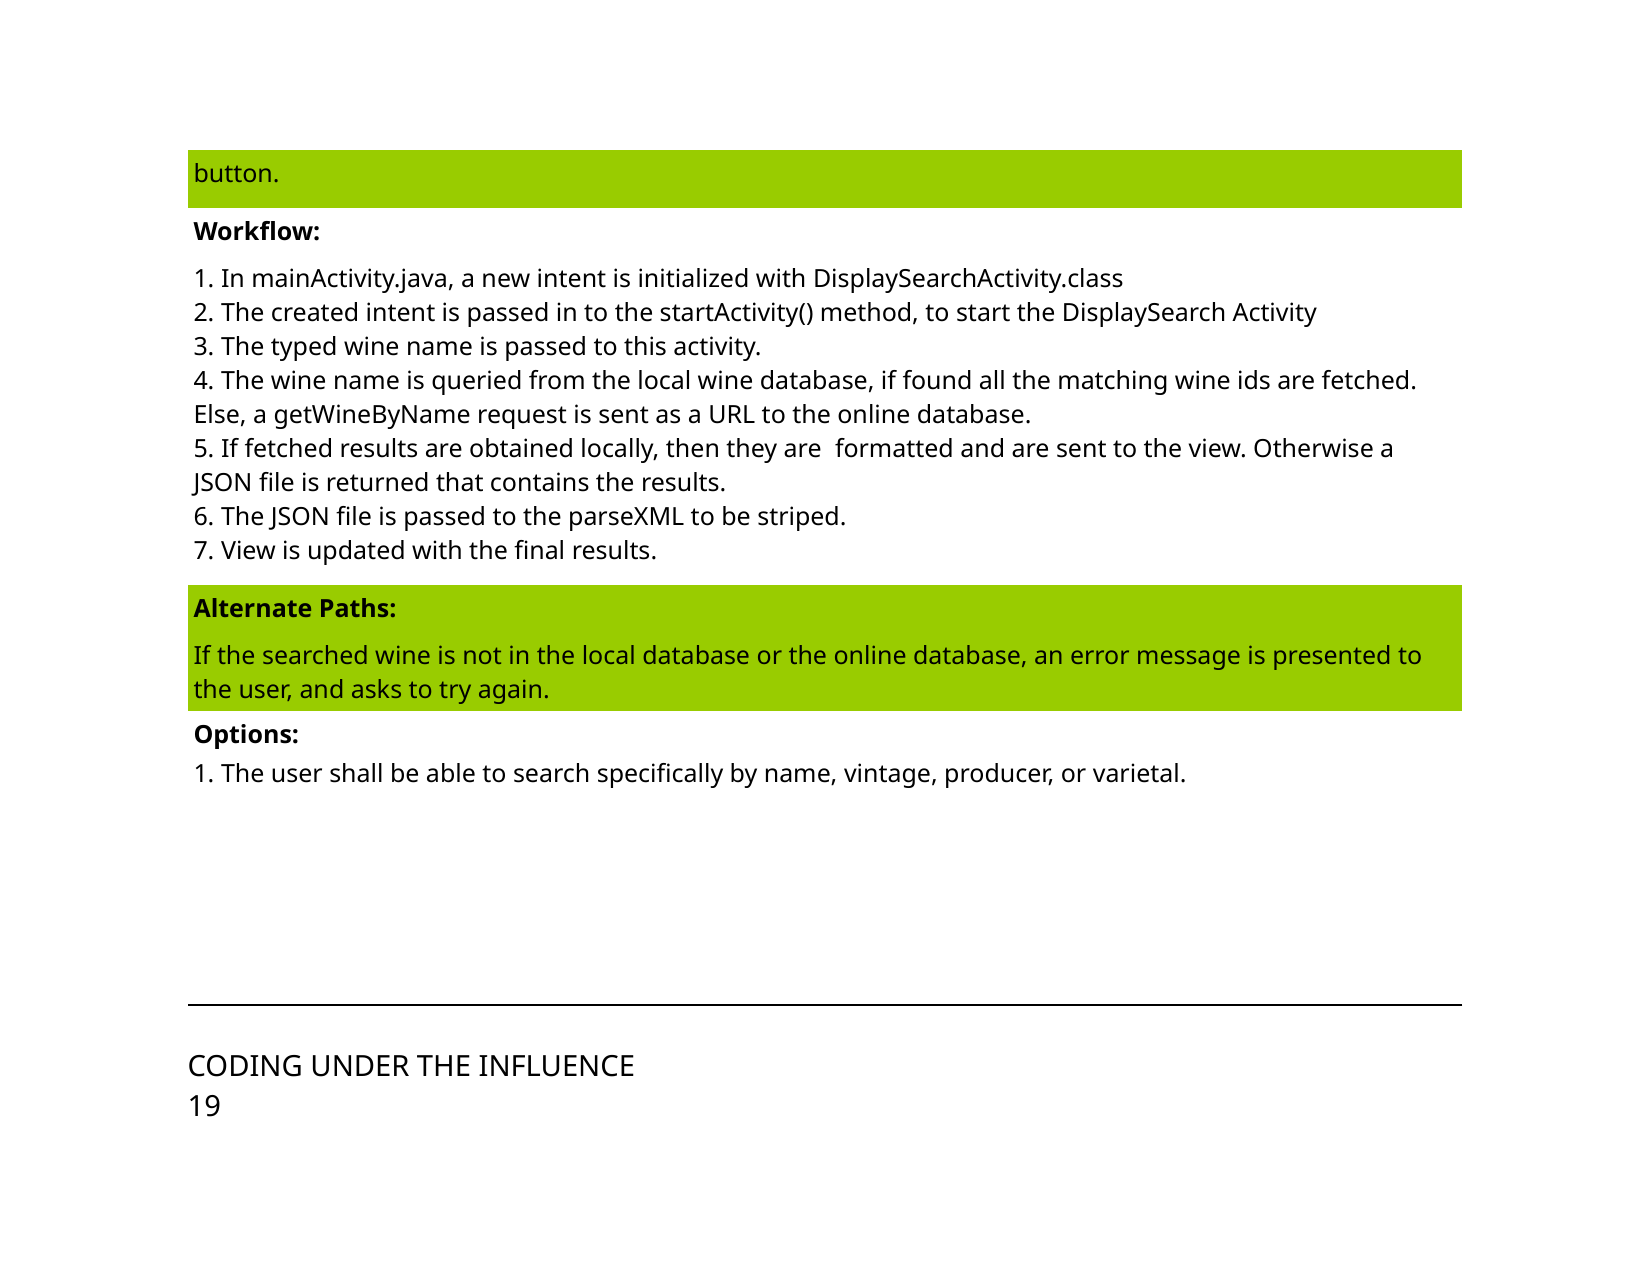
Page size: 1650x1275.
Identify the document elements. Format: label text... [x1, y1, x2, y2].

table_cell Alternate Paths: If the searched wine is not in the local database or the online database, an error message is presented to the user, and asks to try again. [188, 585, 1462, 711]
table_cell Workflow: 1. In mainActivity.java, a new intent is initialized with DisplaySearchActivity.class 2. The created intent is passed in to the startActivity() method, to start the DisplaySearch Activity 3. The typed wine name is passed to this activity. 4. The wine name is queried from the local wine database, if found all the matching wine ids are fetched. Else, a getWineByName request is sent as a URL to the online database. 5. If fetched results are obtained locally, then they are formatted and are sent to the view. Otherwise a JSON file is returned that contains the results. 6. The JSON file is passed to the parseXML to be striped. 7. View is updated with the final results. [188, 208, 1462, 585]
table_cell button. [188, 150, 1462, 208]
table_cell Options: 1. The user shall be able to search specifically by name, vintage, producer, or varietal. [188, 711, 1462, 793]
